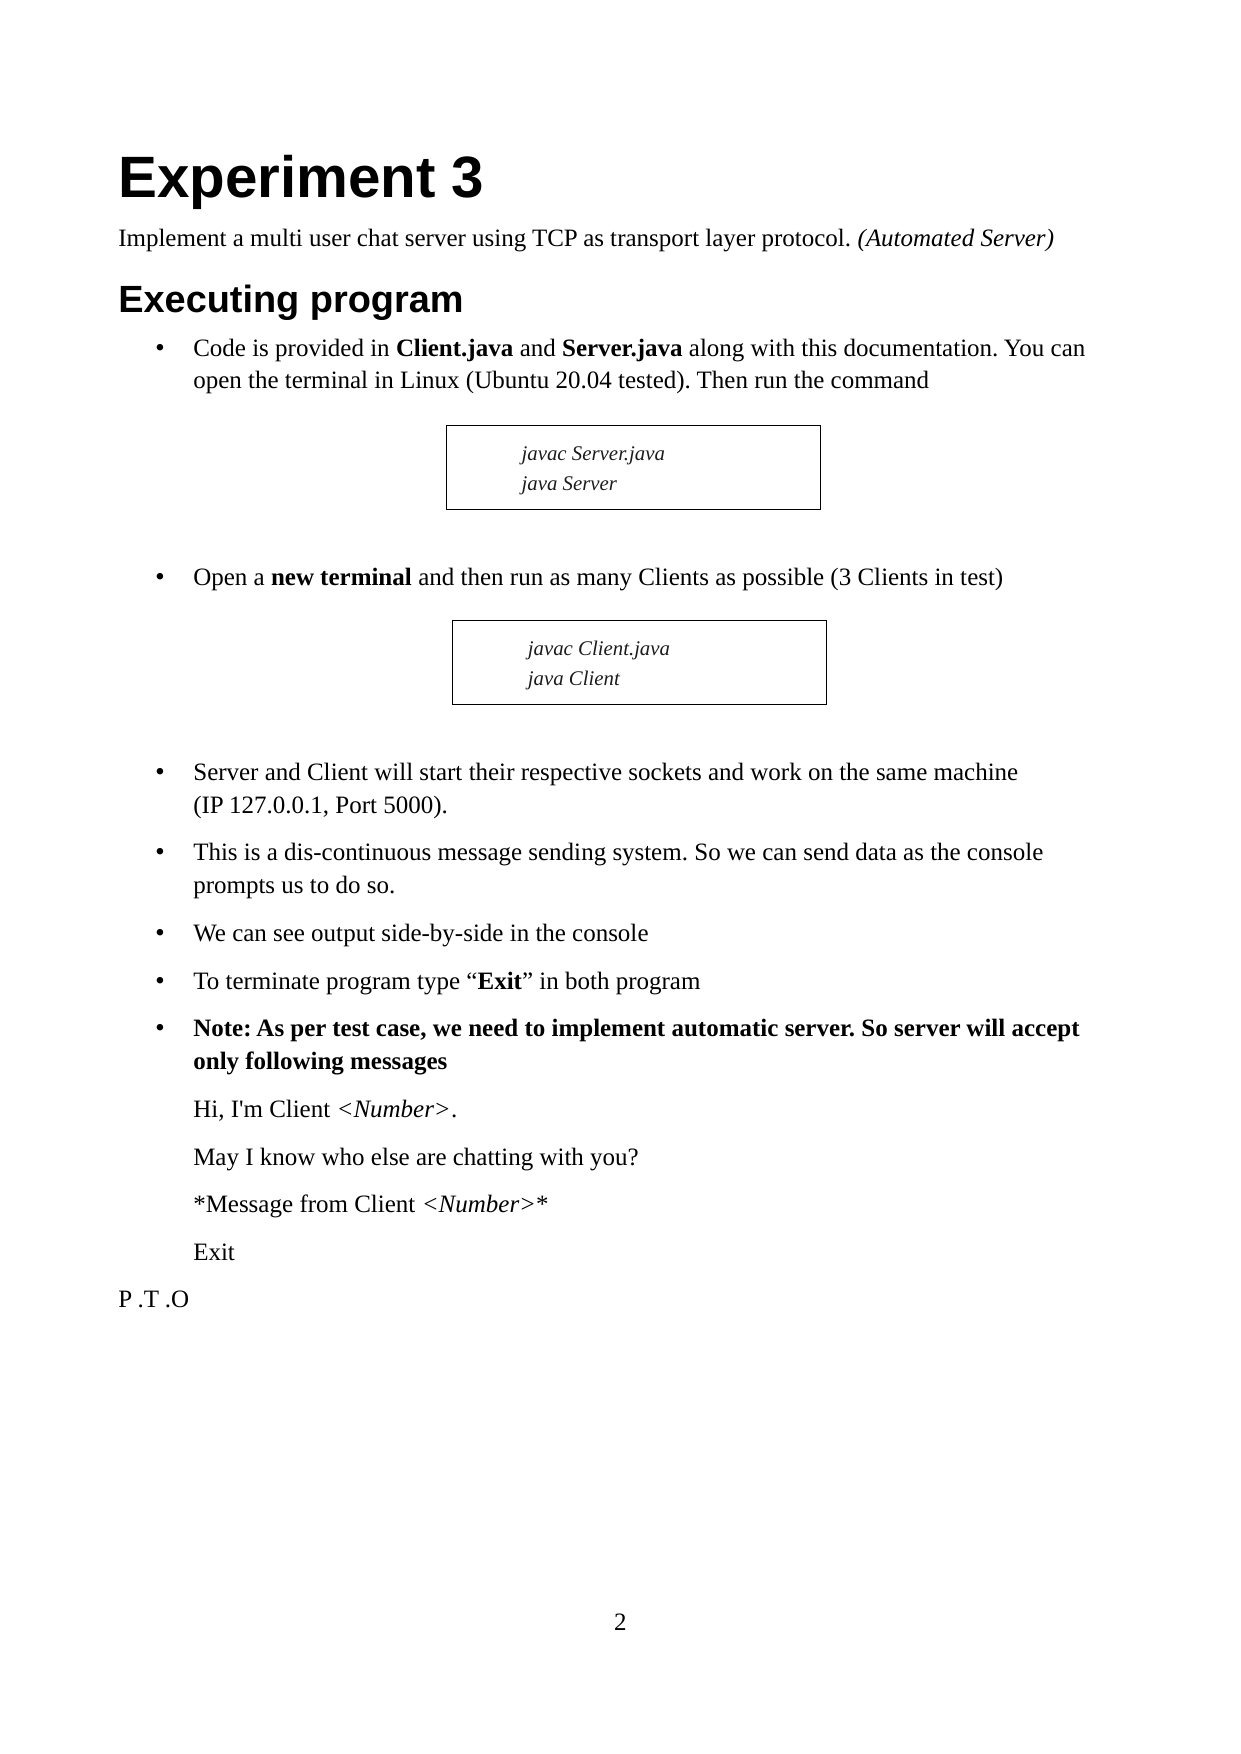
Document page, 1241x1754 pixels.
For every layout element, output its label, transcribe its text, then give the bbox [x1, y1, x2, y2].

list Note: As per test case, we need to implement automatic server. So server will accept only following messages [156, 1013, 1122, 1075]
list Server and Client will start their respective sockets and work on the same machine (IP 127.0.0.1, Port 5000). [156, 757, 1122, 819]
list Code is provided in Client.java and Server.java along with this documentation. You can open the terminal in Linux (Ubuntu 20.04 tested). Then run the command [156, 333, 1122, 394]
list This is a dis-continuous message sending system. So we can send data as the console prompts us to do so. [156, 837, 1122, 899]
list To terminate program type “Exit” in both program [156, 966, 1122, 994]
list We can see output side-by-side in the console [156, 918, 1122, 947]
list *Message from Client <Number>* [156, 1189, 1122, 1218]
text Implement a multi user chat server using TCP as transport layer protocol. (Automated Server) [118, 223, 1122, 251]
subtitle Executing program [118, 276, 1122, 320]
text P .T .O [118, 1284, 1122, 1313]
list Exit [156, 1237, 1122, 1266]
list May I know who else are chatting with you? [156, 1142, 1122, 1170]
list Hi, I'm Client <Number>. [156, 1094, 1122, 1123]
list Open a new terminal and then run as many Clients as possible (3 Clients in test) [156, 562, 1122, 591]
title Experiment 3 [118, 143, 1122, 210]
